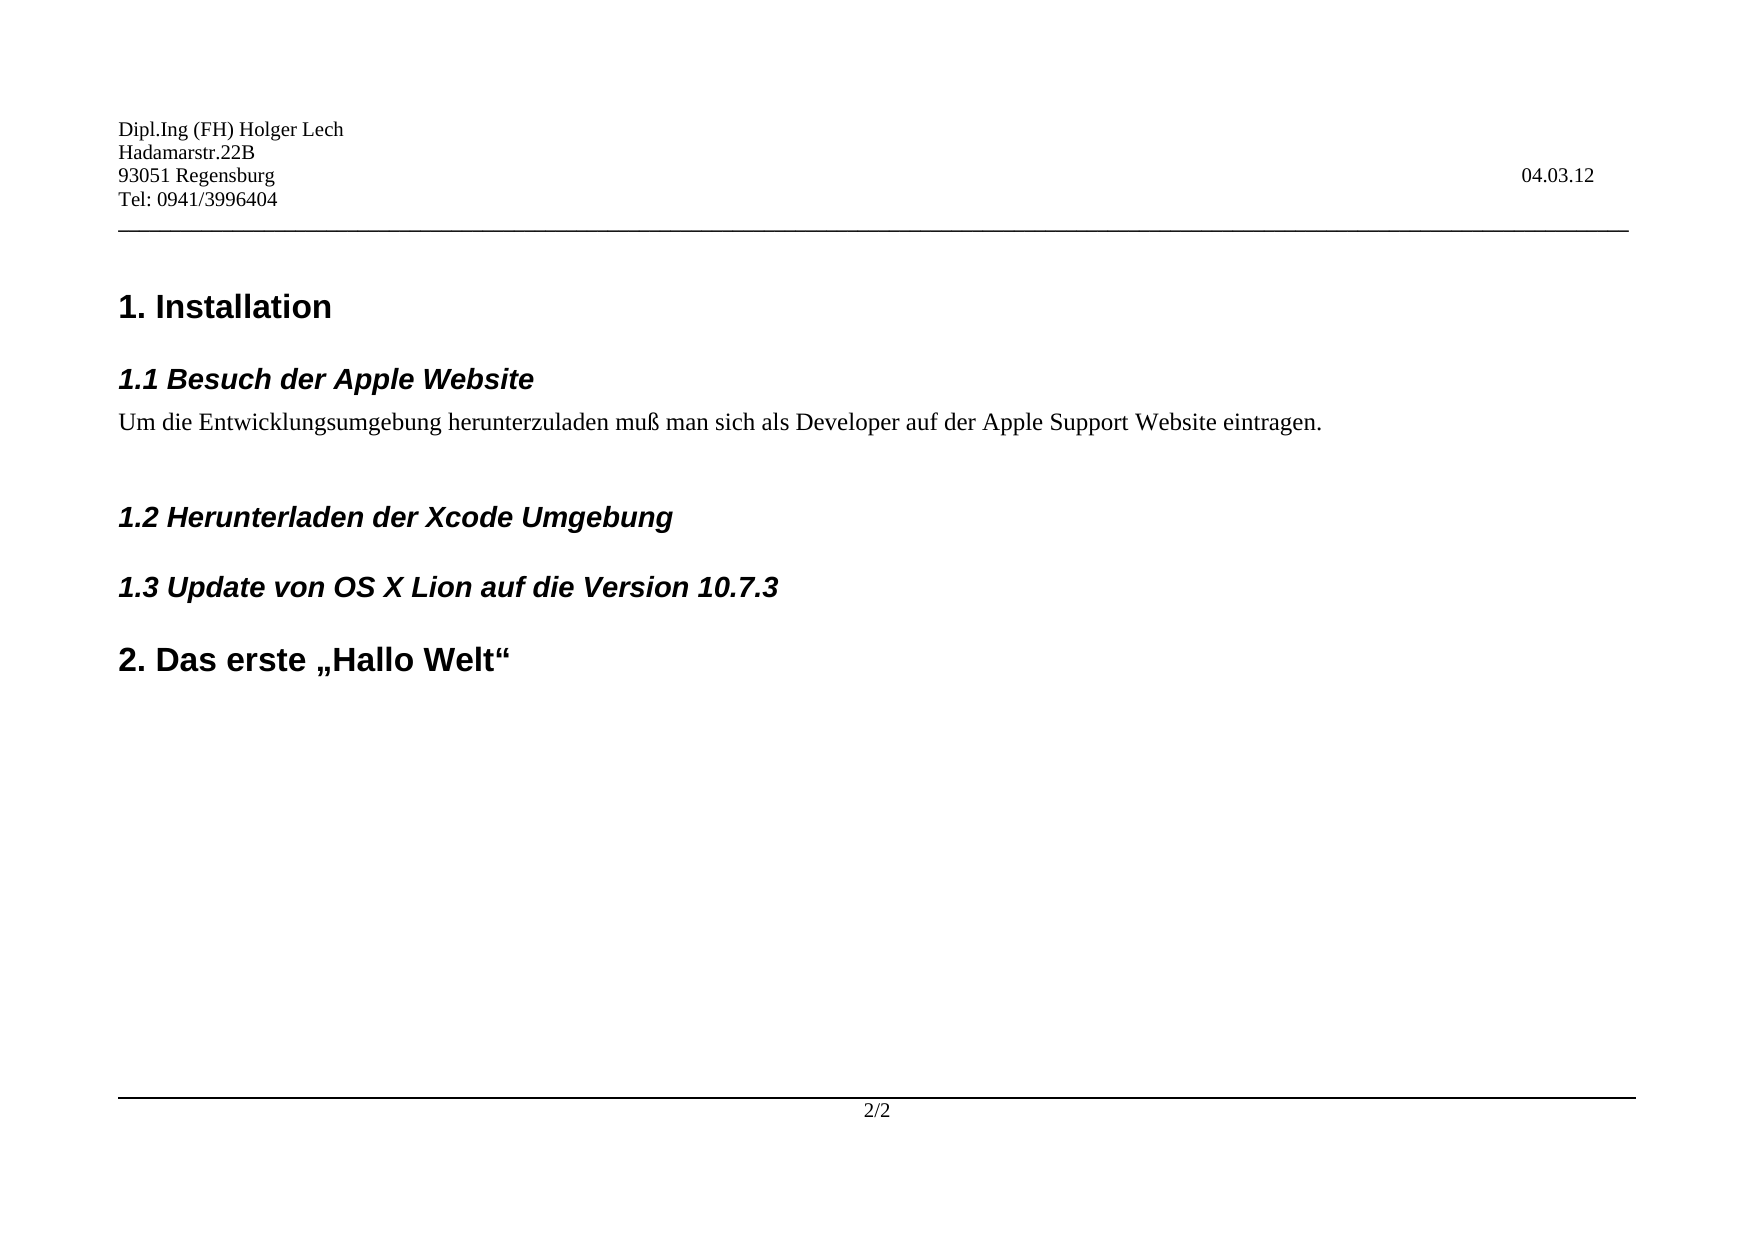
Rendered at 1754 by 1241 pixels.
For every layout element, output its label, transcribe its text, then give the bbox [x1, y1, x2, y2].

text Um die Entwicklungsumgebung herunterzuladen muß man sich als Developer auf der Apple Support Website eintragen. [118, 408, 1636, 464]
subtitle 1. Installation [118, 288, 1636, 326]
subtitle 2. Das erste „Hallo Welt“ [118, 641, 1636, 679]
subtitle 1.1 Besuch der Apple Website [118, 363, 1636, 396]
subtitle 1.3 Update von OS X Lion auf die Version 10.7.3 [118, 571, 1636, 604]
subtitle 1.2 Herunterladen der Xcode Umgebung [118, 501, 1636, 534]
